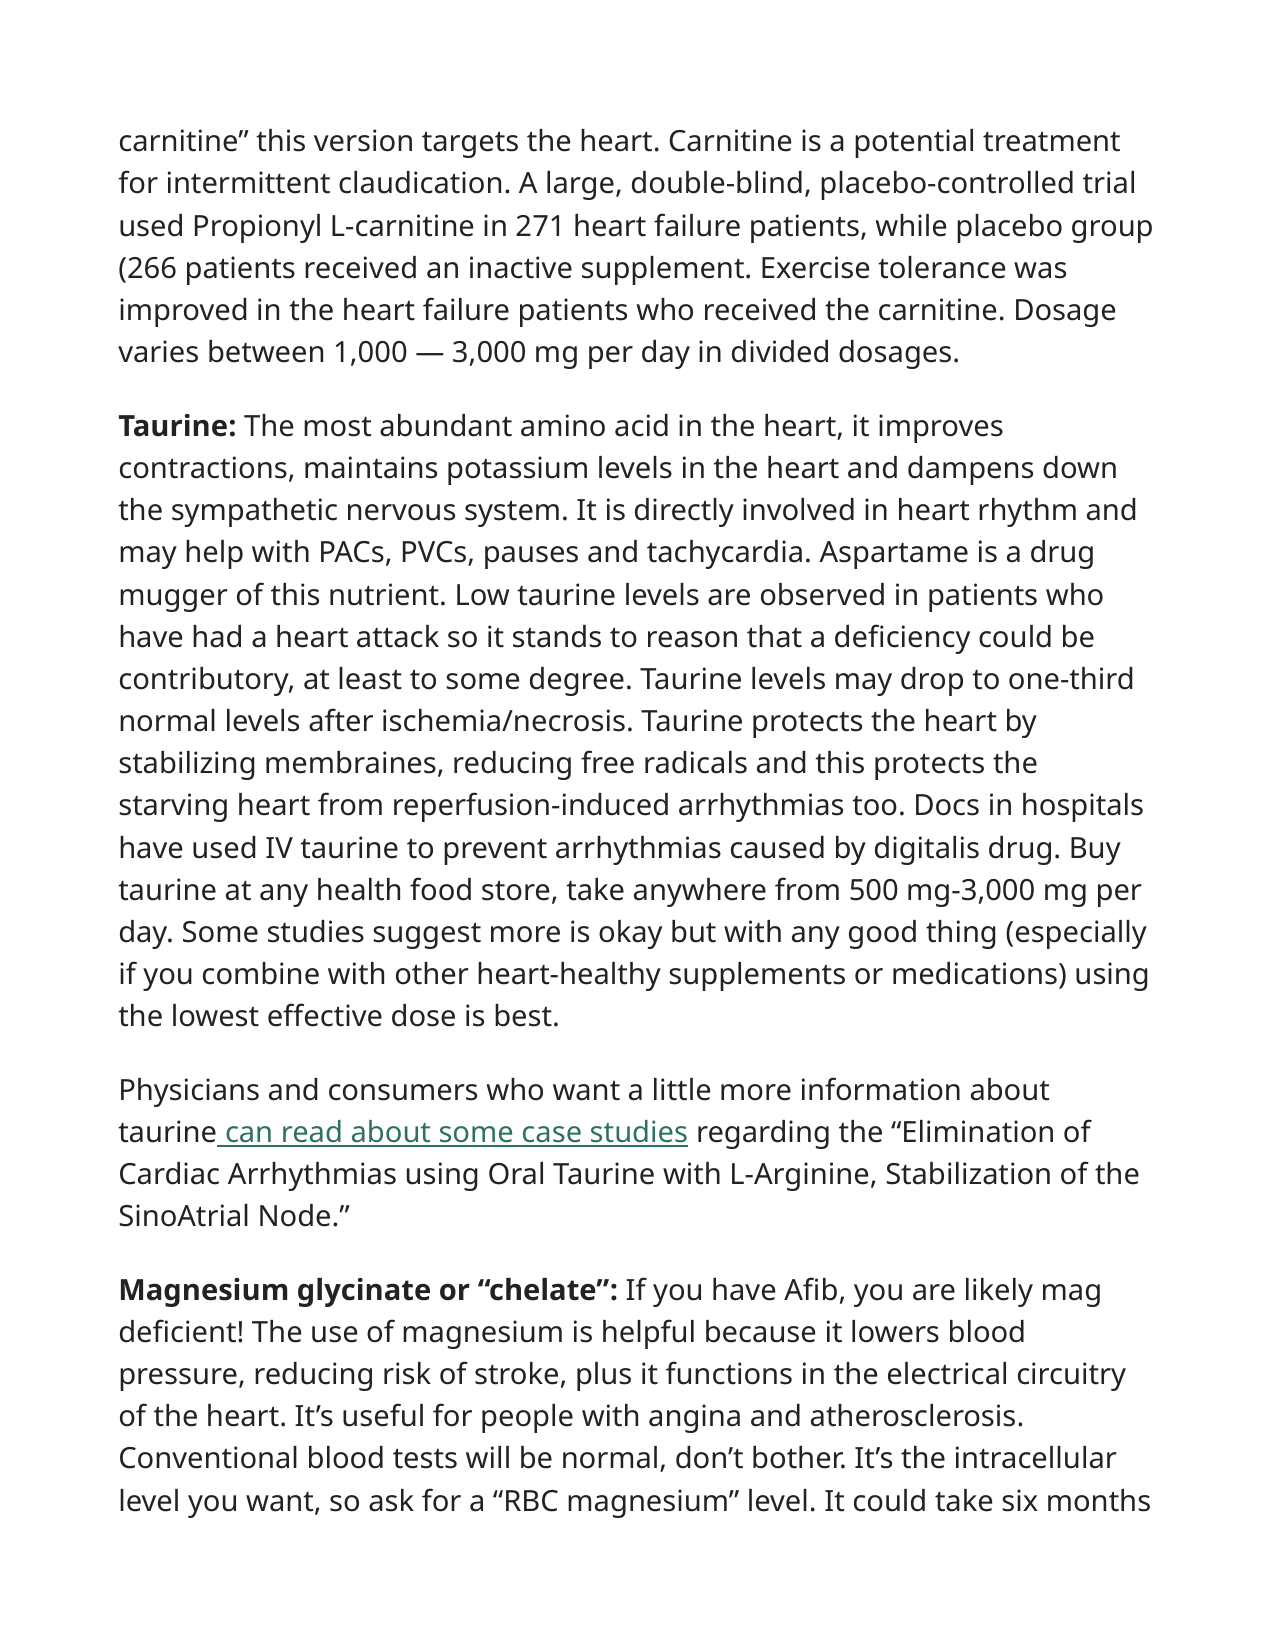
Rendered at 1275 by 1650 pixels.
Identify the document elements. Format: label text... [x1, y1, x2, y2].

text carnitine” this version targets the heart. Carnitine is a potential treatment for intermittent claudication. A large, double-blind, placebo-controlled trial used Propionyl L-carnitine in 271 heart failure patients, while placebo group (266 patients received an inactive supplement. Exercise tolerance was improved in the heart failure patients who received the carnitine. Dosage varies between 1,000 — 3,000 mg per day in divided dosages. [118, 118, 1157, 371]
text Taurine: The most abundant amino acid in the heart, it improves contractions, maintains potassium levels in the heart and dampens down the sympathetic nervous system. It is directly involved in heart rhythm and may help with PACs, PVCs, pauses and tachycardia. Aspartame is a drug mugger of this nutrient. Low taurine levels are observed in patients who have had a heart attack so it stands to reason that a deficiency could be contributory, at least to some degree. Taurine levels may drop to one-third normal levels after ischemia/necrosis. Taurine protects the heart by stabilizing membraines, reducing free radicals and this protects the starving heart from reperfusion-induced arrhythmias too. Docs in hospitals have used IV taurine to prevent arrhythmias caused by digitalis drug. Buy taurine at any health food store, take anywhere from 500 mg-3,000 mg per day. Some studies suggest more is okay but with any good thing (especially if you combine with other heart-healthy supplements or medications) using the lowest effective dose is best. [118, 402, 1157, 1035]
text Magnesium glycinate or “chelate”: If you have Afib, you are likely mag deficient! The use of magnesium is helpful because it lowers blood pressure, reducing risk of stroke, plus it functions in the electrical circuitry of the heart. It’s useful for people with angina and atherosclerosis. Conventional blood tests will be normal, don’t bother. It’s the intracellular level you want, so ask for a “RBC magnesium” level. It could take six months [118, 1267, 1157, 1520]
text Physicians and consumers who want a little more information about taurine can read about some case studies regarding the “Elimination of Cardiac Arrhythmias using Oral Taurine with L-Arginine, Stabilization of the SinoAtrial Node.” [118, 1067, 1157, 1235]
